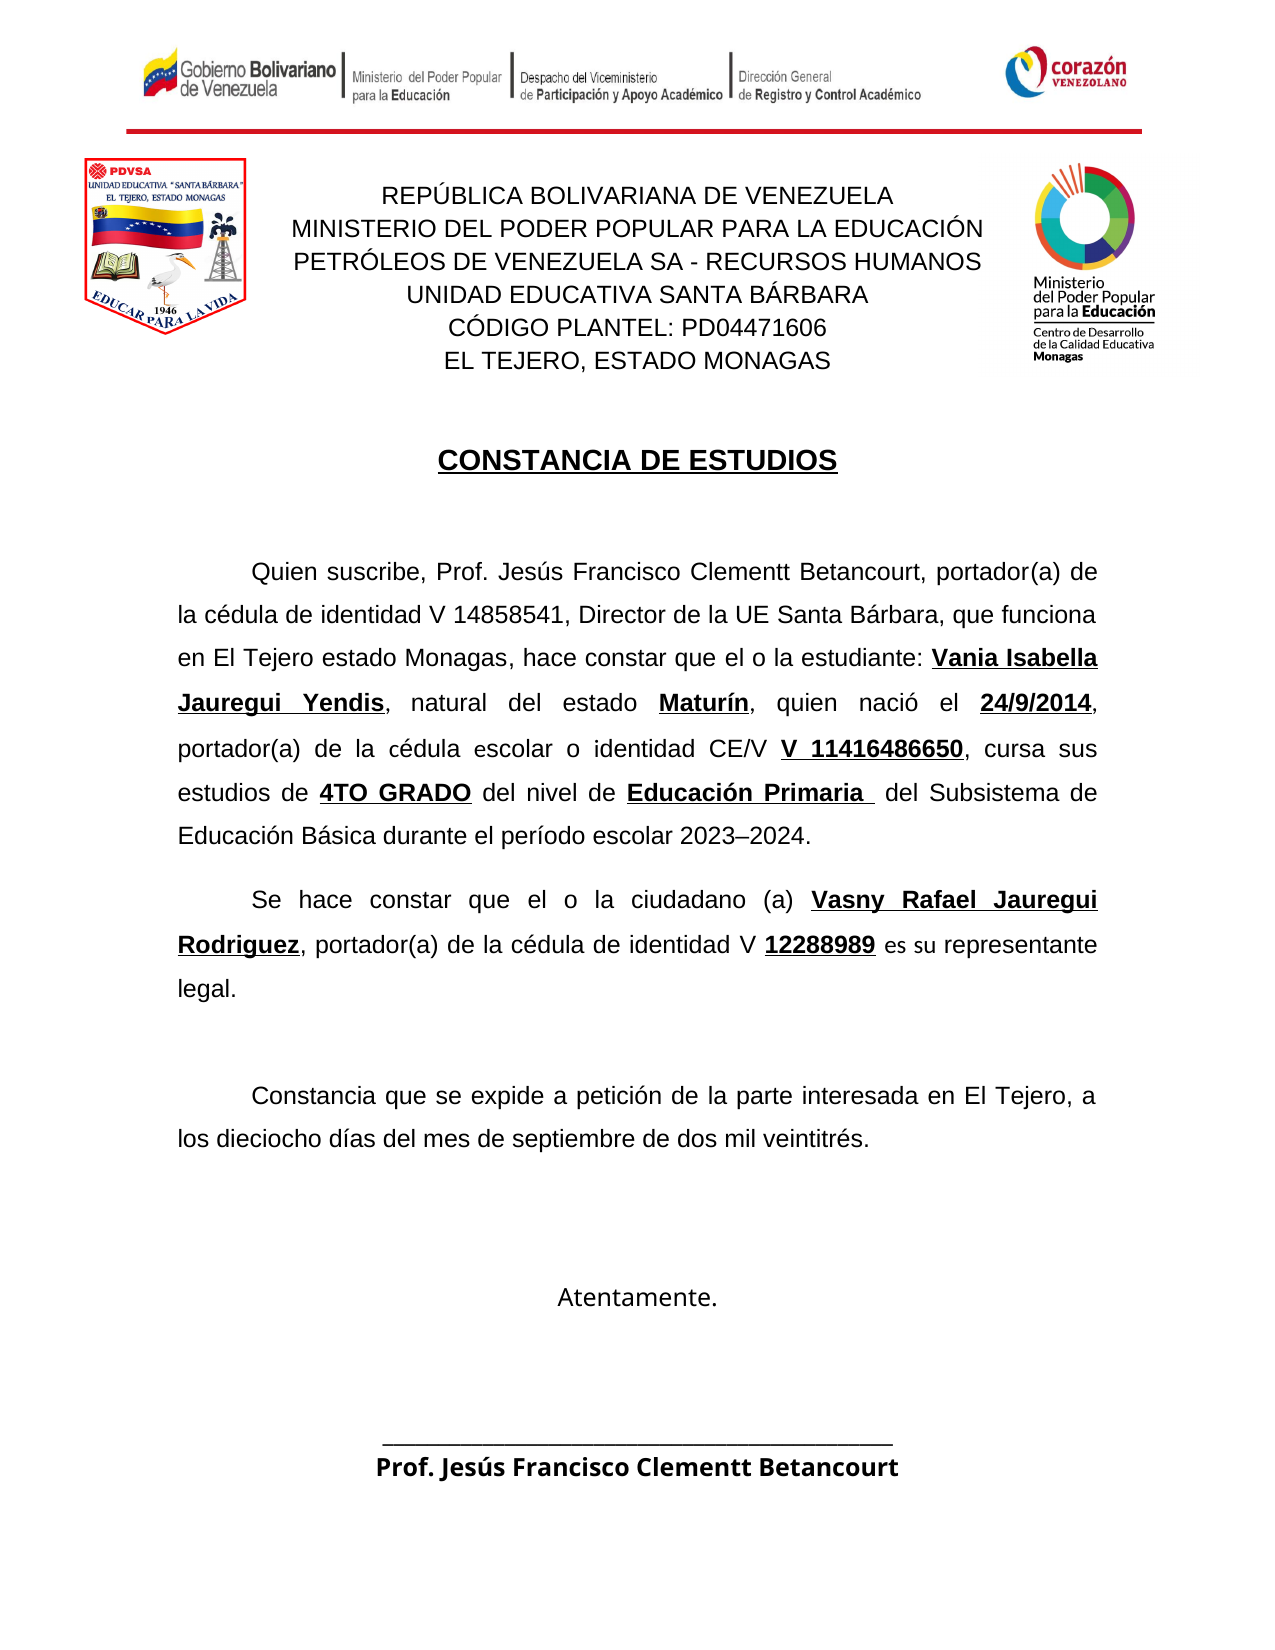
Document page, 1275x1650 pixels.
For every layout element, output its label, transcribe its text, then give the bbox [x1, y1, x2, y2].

text EL TEJERO, ESTADO MONAGAS [177, 346, 978, 374]
text Atentamente. [177, 1279, 1098, 1313]
subtitle PETRÓLEOS DE VENEZUELA SA - RECURSOS HUMANOS [252, 247, 978, 275]
subtitle CONSTANCIA DE ESTUDIOS [177, 443, 1098, 476]
subtitle REPÚBLICA BOLIVARIANA DE VENEZUELA [252, 181, 978, 209]
text Se hace constar que el o la ciudadano (a) Vasny Rafael Jauregui Rodriguez, portador(a) de la cédula de identidad V 12288989 es su representante legal. [177, 885, 1098, 1002]
text CÓDIGO PLANTEL: PD04471606 [177, 313, 978, 341]
picture [79, 158, 252, 335]
text ______________________________________________ [177, 1416, 1098, 1450]
text UNIDAD EDUCATIVA SANTA BÁRBARA [252, 280, 978, 308]
picture [126, 11, 1142, 134]
text Prof. Jesús Francisco Clementt Betancourt [177, 1450, 1098, 1484]
picture [978, 153, 1200, 377]
text Constancia que se expide a petición de la parte interesada en El Tejero, a los dieciocho días del mes de septiembre de dos mil veintitrés. [177, 1081, 1098, 1153]
subtitle MINISTERIO DEL PODER POPULAR PARA LA EDUCACIÓN [252, 214, 978, 242]
text Quien suscribe, Prof. Jesús Francisco Clementt Betancourt, portador(a) de la cédula de identidad V 14858541, Director de la UE Santa Bárbara, que funciona en El Tejero estado Monagas, hace constar que el o la estudiante: Vania Isabella Jauregui Yendis, natural del estado Maturín, quien nació el 24/9/2014, portador(a) de la cédula escolar o identidad CE/V V 11416486650, cursa sus estudios de 4TO GRADO del nivel de Educación Primaria del Subsistema de Educación Básica durante el período escolar 2023–2024. [177, 557, 1098, 849]
